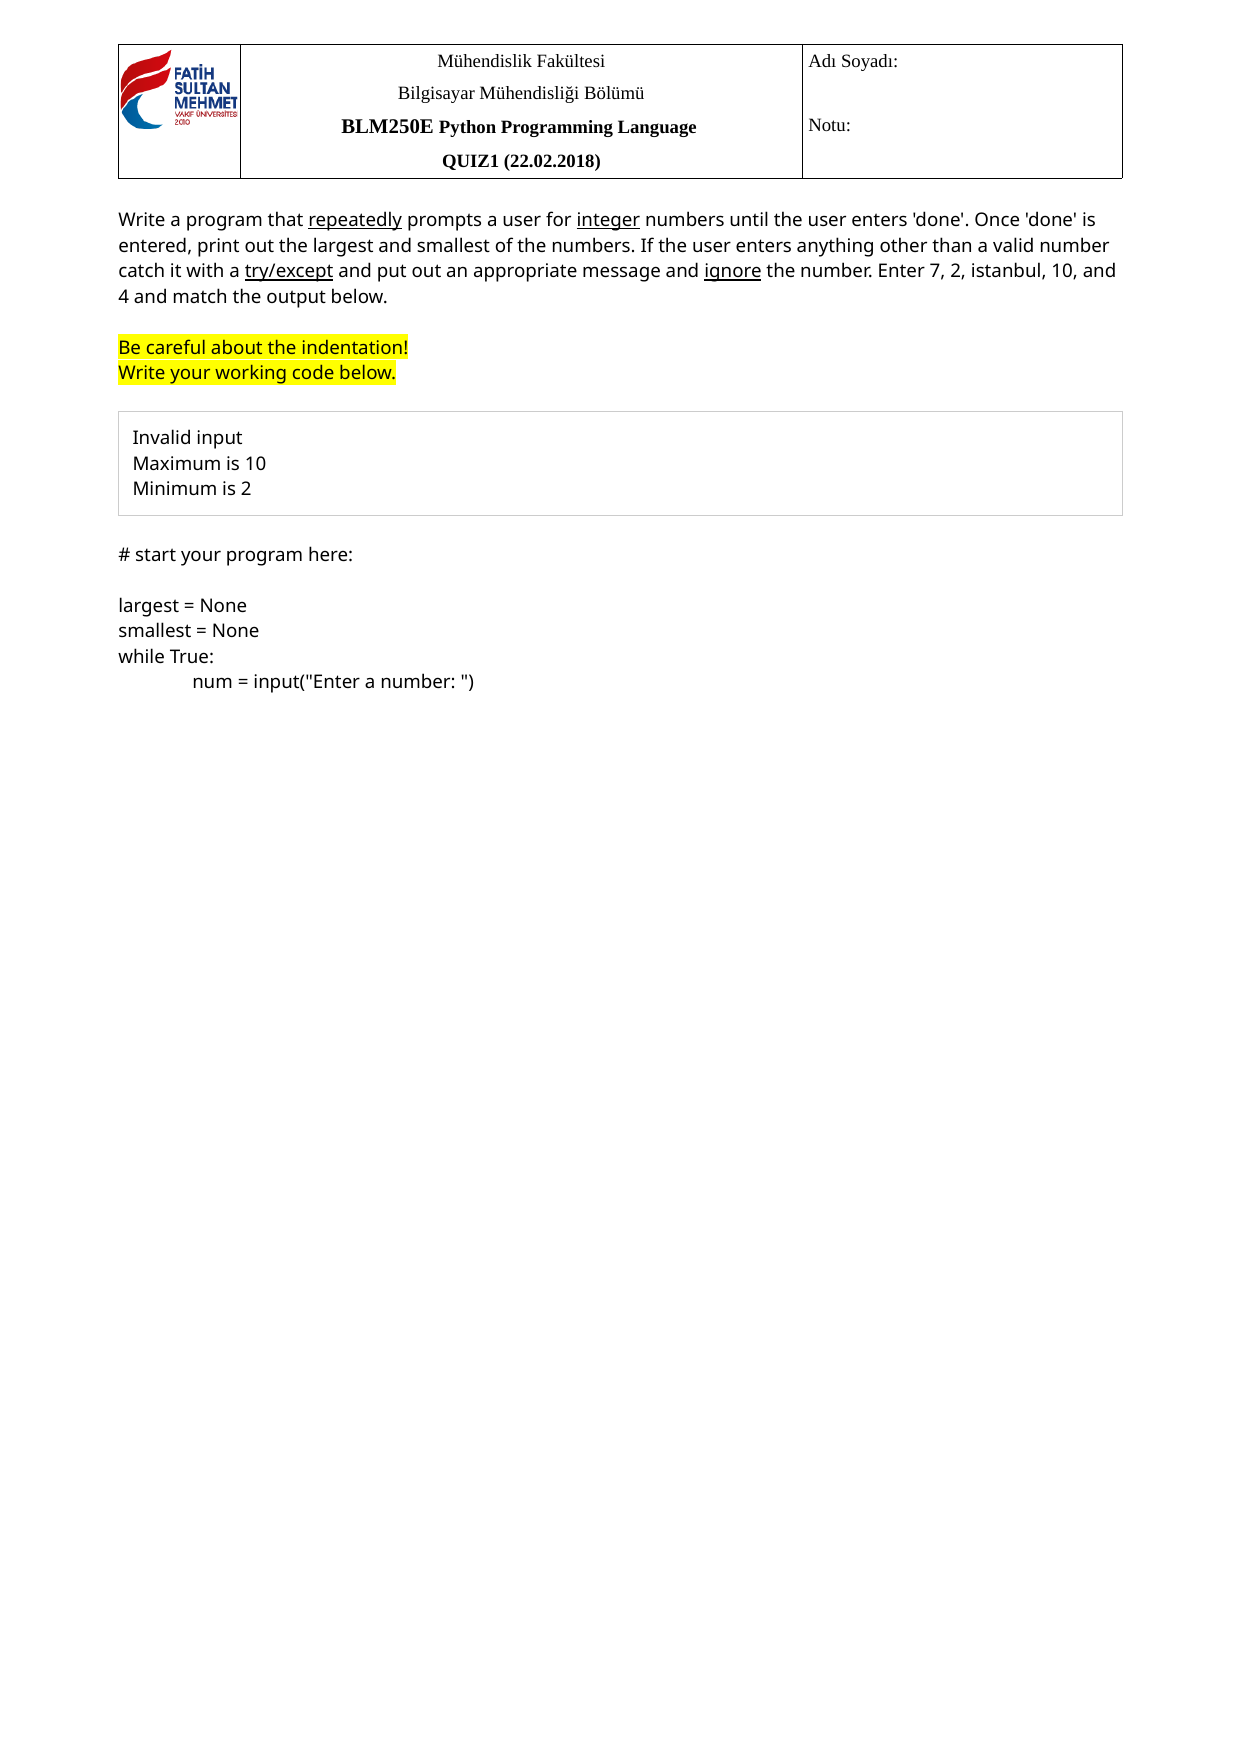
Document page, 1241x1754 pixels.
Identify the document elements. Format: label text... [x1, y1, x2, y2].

text Maximum is 10 [119, 436, 1122, 462]
text num = input("Enter a number: ") [118, 668, 1122, 694]
text Minimum is 2 [119, 462, 1122, 515]
picture [120, 49, 238, 129]
text while True: [118, 643, 1122, 668]
text # start your program here: [118, 541, 1122, 566]
text Write a program that repeatedly prompts a user for integer numbers until the user enters 'done'. Once 'done' is entered, print out the largest and smallest of the numbers. If the user enters anything other than a valid number catch it with a try/except and put out an appropriate message and ignore the number. Enter 7, 2, istanbul, 10, and 4 and match the output below. [118, 206, 1122, 308]
text largest = None [118, 592, 1122, 617]
text Invalid input [119, 412, 1122, 436]
text Write your working code below. [118, 359, 1122, 385]
text smallest = None [118, 617, 1122, 643]
text Be careful about the indentation! [118, 334, 1122, 359]
